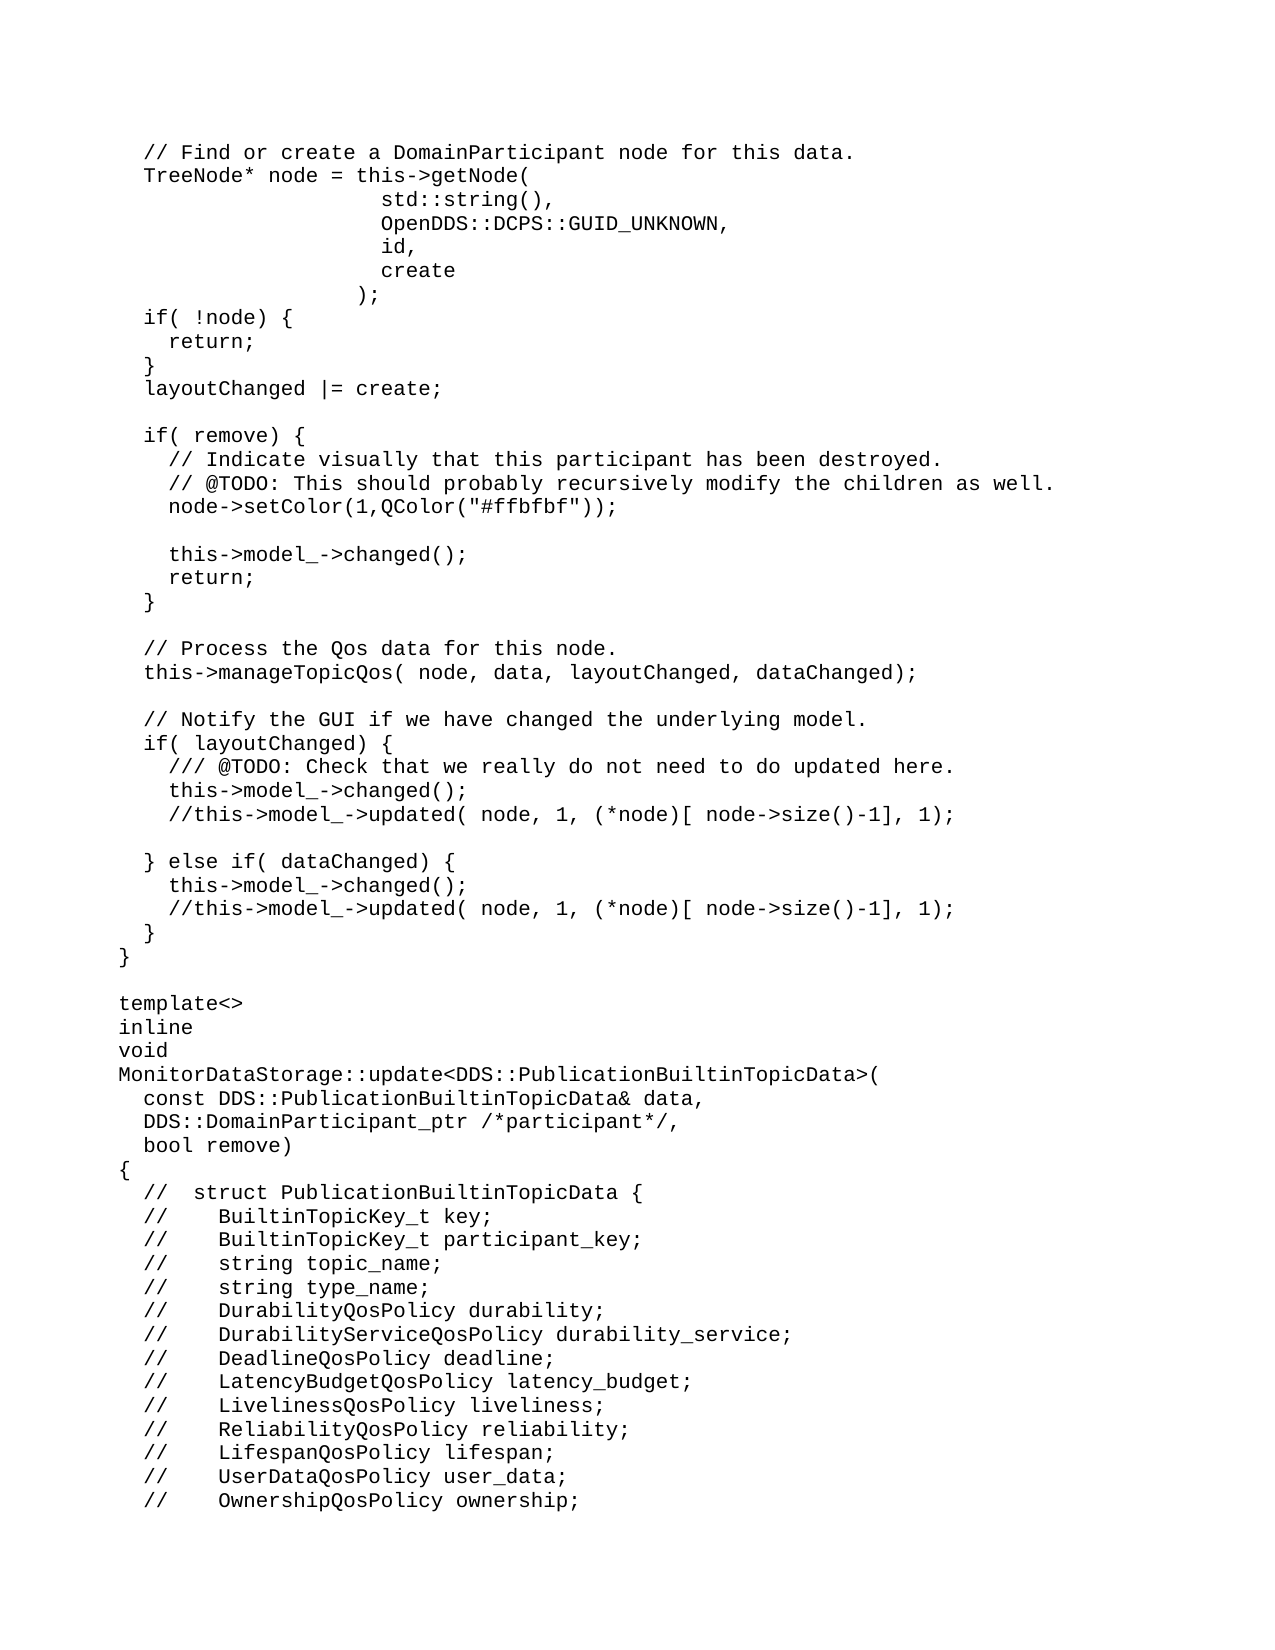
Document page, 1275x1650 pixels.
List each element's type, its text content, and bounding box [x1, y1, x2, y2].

text { [118, 1158, 1157, 1182]
text } [118, 591, 1157, 615]
text void [118, 1040, 1157, 1064]
text this->manageTopicQos( node, data, layoutChanged, dataChanged); [118, 662, 1157, 686]
text MonitorDataStorage::update<DDS::PublicationBuiltinTopicData>( [118, 1064, 1157, 1088]
text // DeadlineQosPolicy deadline; [118, 1348, 1157, 1371]
text // BuiltinTopicKey_t key; [118, 1206, 1157, 1229]
text layoutChanged |= create; [118, 378, 1157, 402]
text create [118, 260, 1157, 284]
text template<> [118, 993, 1157, 1017]
text ); [118, 284, 1157, 307]
text // LatencyBudgetQosPolicy latency_budget; [118, 1371, 1157, 1395]
text // string topic_name; [118, 1253, 1157, 1277]
text // Process the Qos data for this node. [118, 638, 1157, 662]
text // Find or create a DomainParticipant node for this data. [118, 142, 1157, 165]
text const DDS::PublicationBuiltinTopicData& data, [118, 1088, 1157, 1111]
text this->model_->changed(); [118, 875, 1157, 898]
text } [118, 922, 1157, 946]
text OpenDDS::DCPS::GUID_UNKNOWN, [118, 213, 1157, 236]
text /// @TODO: Check that we really do not need to do updated here. [118, 757, 1157, 780]
text this->model_->changed(); [118, 544, 1157, 567]
text // DurabilityQosPolicy durability; [118, 1300, 1157, 1324]
text bool remove) [118, 1135, 1157, 1158]
text // BuiltinTopicKey_t participant_key; [118, 1229, 1157, 1253]
text return; [118, 331, 1157, 354]
text } [118, 354, 1157, 378]
text // LivelinessQosPolicy liveliness; [118, 1395, 1157, 1419]
text // @TODO: This should probably recursively modify the children as well. [118, 473, 1157, 496]
text node->setColor(1,QColor("#ffbfbf")); [118, 496, 1157, 520]
text //this->model_->updated( node, 1, (*node)[ node->size()-1], 1); [118, 804, 1157, 827]
text std::string(), [118, 189, 1157, 213]
text if( layoutChanged) { [118, 733, 1157, 757]
text } else if( dataChanged) { [118, 851, 1157, 875]
text this->model_->changed(); [118, 780, 1157, 804]
text // Indicate visually that this participant has been destroyed. [118, 449, 1157, 473]
text id, [118, 236, 1157, 260]
text return; [118, 567, 1157, 591]
text //this->model_->updated( node, 1, (*node)[ node->size()-1], 1); [118, 898, 1157, 922]
text } [118, 946, 1157, 969]
text // ReliabilityQosPolicy reliability; [118, 1419, 1157, 1442]
text // UserDataQosPolicy user_data; [118, 1466, 1157, 1489]
text inline [118, 1017, 1157, 1040]
text DDS::DomainParticipant_ptr /*participant*/, [118, 1111, 1157, 1135]
text // DurabilityServiceQosPolicy durability_service; [118, 1324, 1157, 1348]
text if( !node) { [118, 307, 1157, 331]
text // Notify the GUI if we have changed the underlying model. [118, 709, 1157, 733]
text // LifespanQosPolicy lifespan; [118, 1442, 1157, 1466]
text // string type_name; [118, 1277, 1157, 1300]
text TreeNode* node = this->getNode( [118, 165, 1157, 189]
text // OwnershipQosPolicy ownership; [118, 1489, 1157, 1513]
text // struct PublicationBuiltinTopicData { [118, 1182, 1157, 1206]
text if( remove) { [118, 426, 1157, 449]
